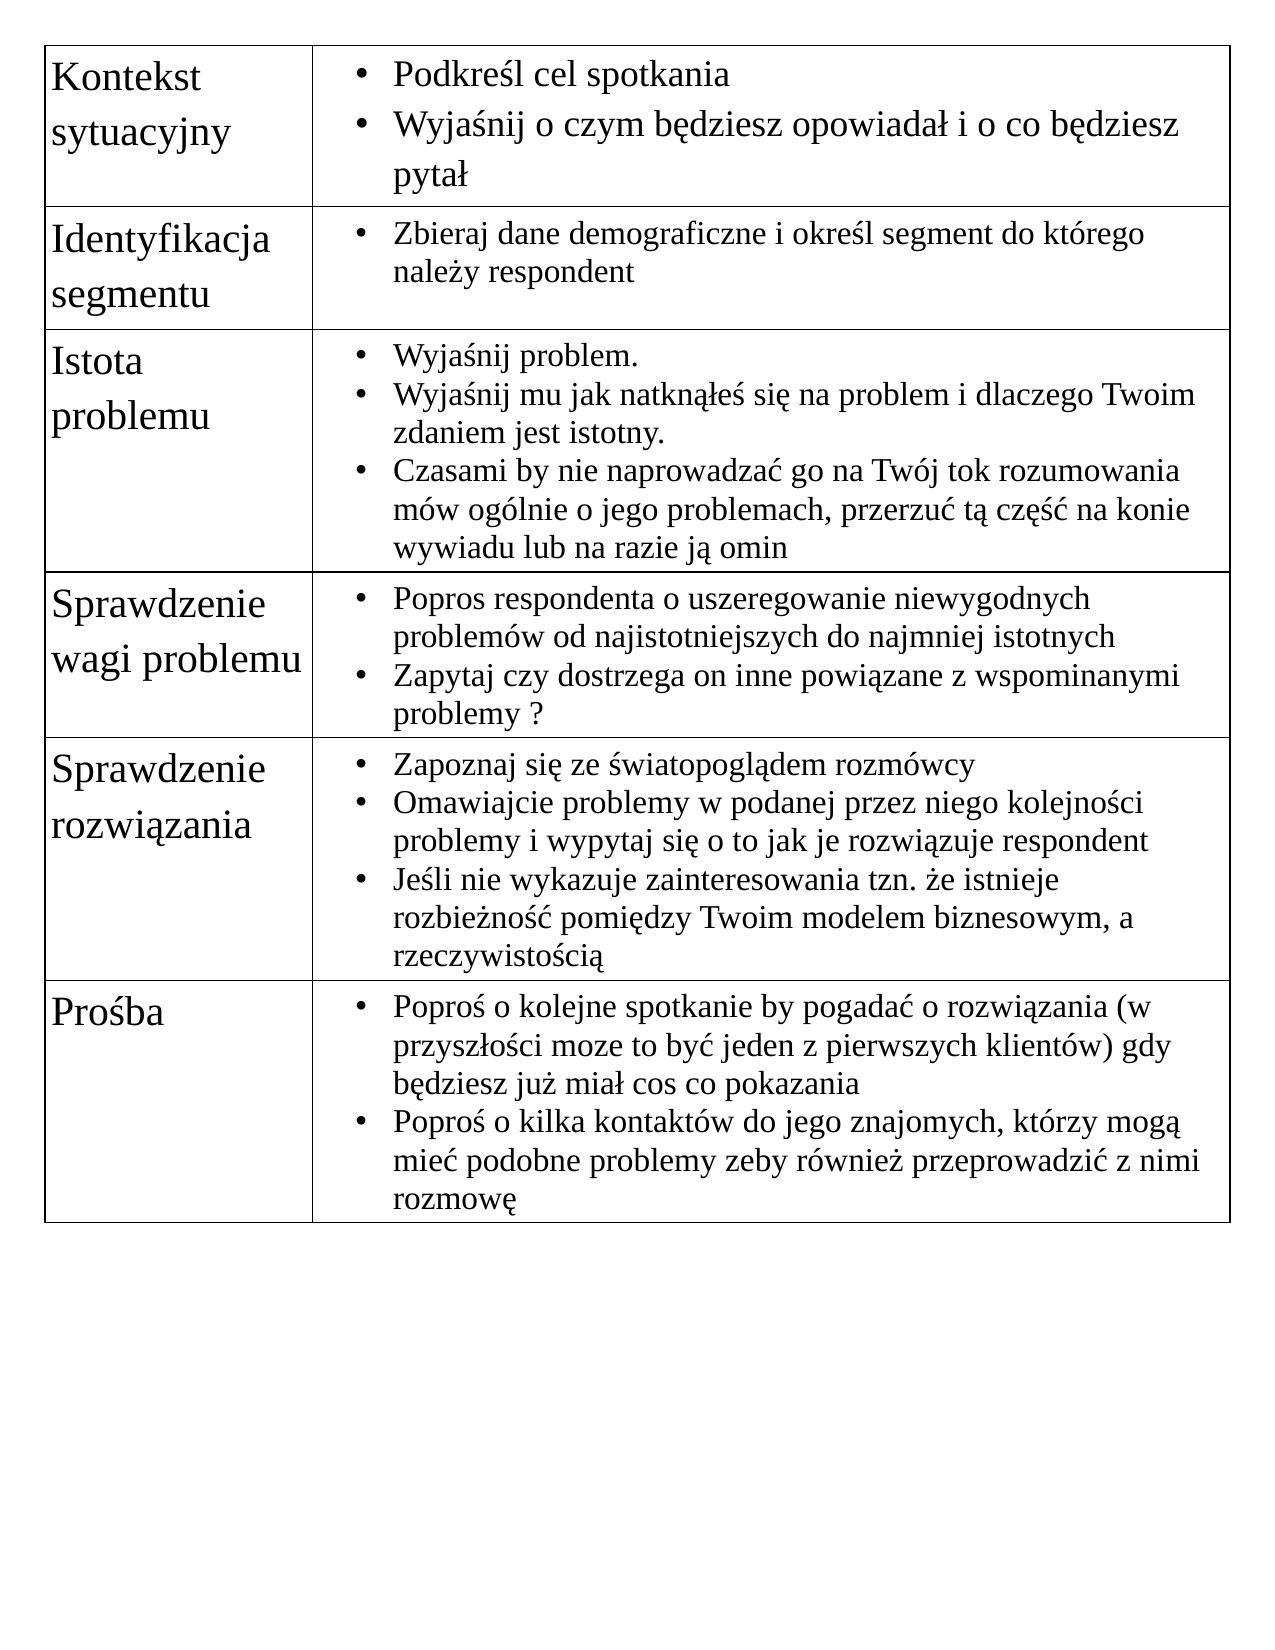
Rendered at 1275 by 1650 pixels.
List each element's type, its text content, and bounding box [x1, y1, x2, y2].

table_cell Zbieraj dane demograficzne i określ segment do którego należy respondent [313, 207, 1229, 329]
table_cell Identyfikacja segmentu [46, 207, 312, 329]
table_header Podkreśl cel spotkania Wyjaśnij o czym będziesz opowiadał i o co będziesz pytał [313, 46, 1229, 206]
table_cell Poproś o kolejne spotkanie by pogadać o rozwiązania (w przyszłości moze to być jeden z pierwszych klientów) gdy będziesz już miał cos co pokazania Poproś o kilka kontaktów do jego znajomych, którzy mogą mieć podobne problemy zeby również przeprowadzić z nimi rozmowę [313, 981, 1229, 1222]
table_cell Popros respondenta o uszeregowanie niewygodnych problemów od najistotniejszych do najmniej istotnych Zapytaj czy dostrzega on inne powiązane z wspominanymi problemy ? [313, 573, 1229, 737]
table_header Kontekst sytuacyjny [46, 46, 312, 206]
table_cell Prośba [46, 981, 312, 1222]
table_cell Istota problemu [46, 330, 312, 571]
table_cell Zapoznaj się ze światopoglądem rozmówcy Omawiajcie problemy w podanej przez niego kolejności problemy i wypytaj się o to jak je rozwiązuje respondent Jeśli nie wykazuje zainteresowania tzn. że istnieje rozbieżność pomiędzy Twoim modelem biznesowym, a rzeczywistością [313, 738, 1229, 980]
table_cell Sprawdzenie wagi problemu [46, 573, 312, 737]
table_cell Wyjaśnij problem. Wyjaśnij mu jak natknąłeś się na problem i dlaczego Twoim zdaniem jest istotny. Czasami by nie naprowadzać go na Twój tok rozumowania mów ogólnie o jego problemach, przerzuć tą część na konie wywiadu lub na razie ją omin [313, 330, 1229, 571]
table_cell Sprawdzenie rozwiązania [46, 738, 312, 980]
